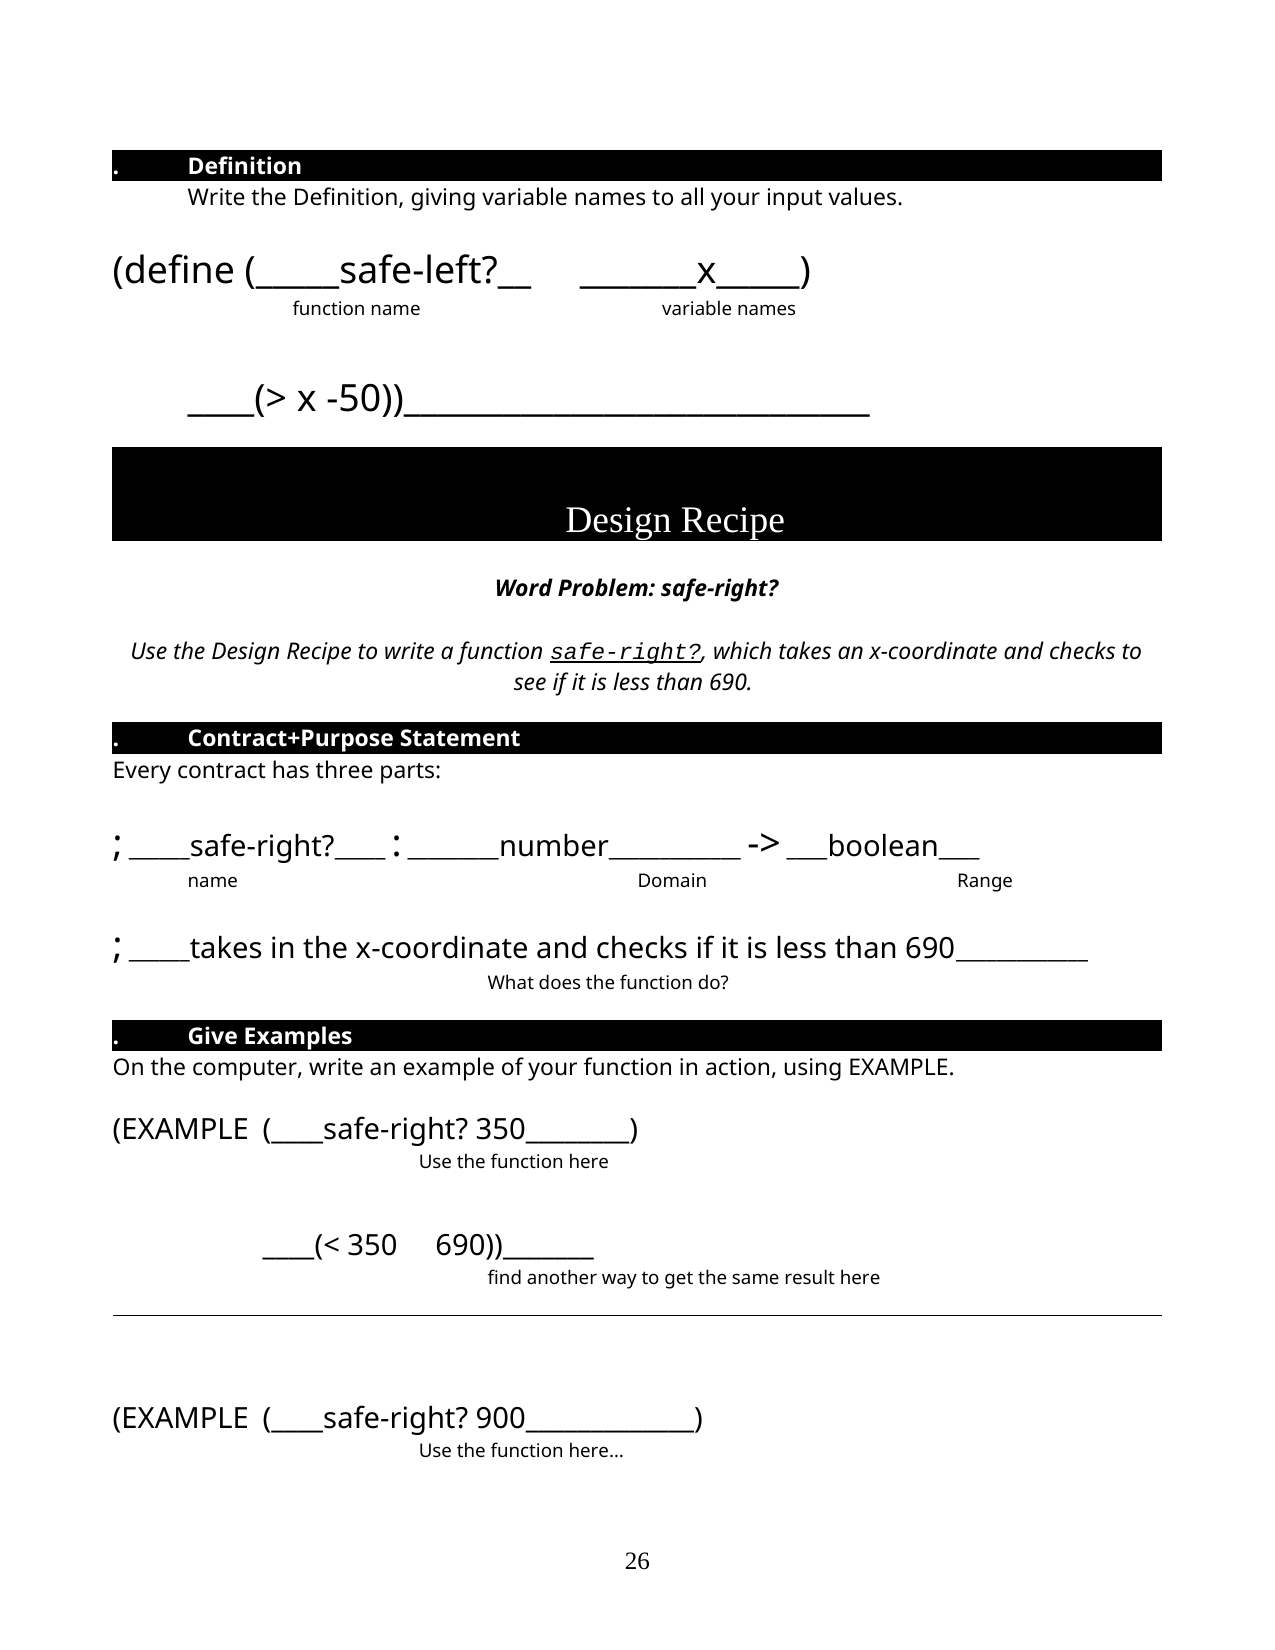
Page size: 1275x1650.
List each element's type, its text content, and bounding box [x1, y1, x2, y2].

text ____(< 350 690))_______ [187, 1224, 1162, 1264]
subtitle Give Examples [112, 1020, 1162, 1051]
text find another way to get the same result here [487, 1264, 1162, 1290]
text Use the function here… [337, 1437, 1162, 1463]
text function name variable names [112, 295, 1162, 320]
text Use the function here [337, 1148, 1162, 1173]
text ____(> x -50))____________________________ [112, 371, 1162, 422]
text On the computer, write an example of your function in action, using EXAMPLE. [112, 1051, 1162, 1082]
text name Domain Range [112, 867, 1162, 893]
text ; ______safe-right?_____ : _________number_____________ -> ____boolean____ [112, 816, 1162, 867]
list Write the Definition, giving variable names to all your input values. [150, 181, 1162, 212]
text Word Problem: safe-right? [112, 572, 1162, 603]
text ; ______takes in the x-coordinate and checks if it is less than 690_____________ [112, 918, 1162, 969]
subtitle Design Recipe [112, 498, 1162, 541]
text (EXAMPLE (____safe-right? 900_____________) [112, 1398, 1162, 1437]
text Use the Design Recipe to write a function safe-right?, which takes an x-coordinate and checks to see if it is less than 690. [112, 635, 1162, 697]
text (EXAMPLE (____safe-right? 350________) [112, 1108, 1162, 1148]
text What does the function do? [112, 969, 1162, 995]
text (define (_____safe-left?__ _______x_____) [112, 244, 1162, 295]
text Every contract has three parts: [112, 754, 1162, 785]
subtitle Contract+Purpose Statement [112, 722, 1162, 754]
subtitle Definition [112, 150, 1162, 181]
